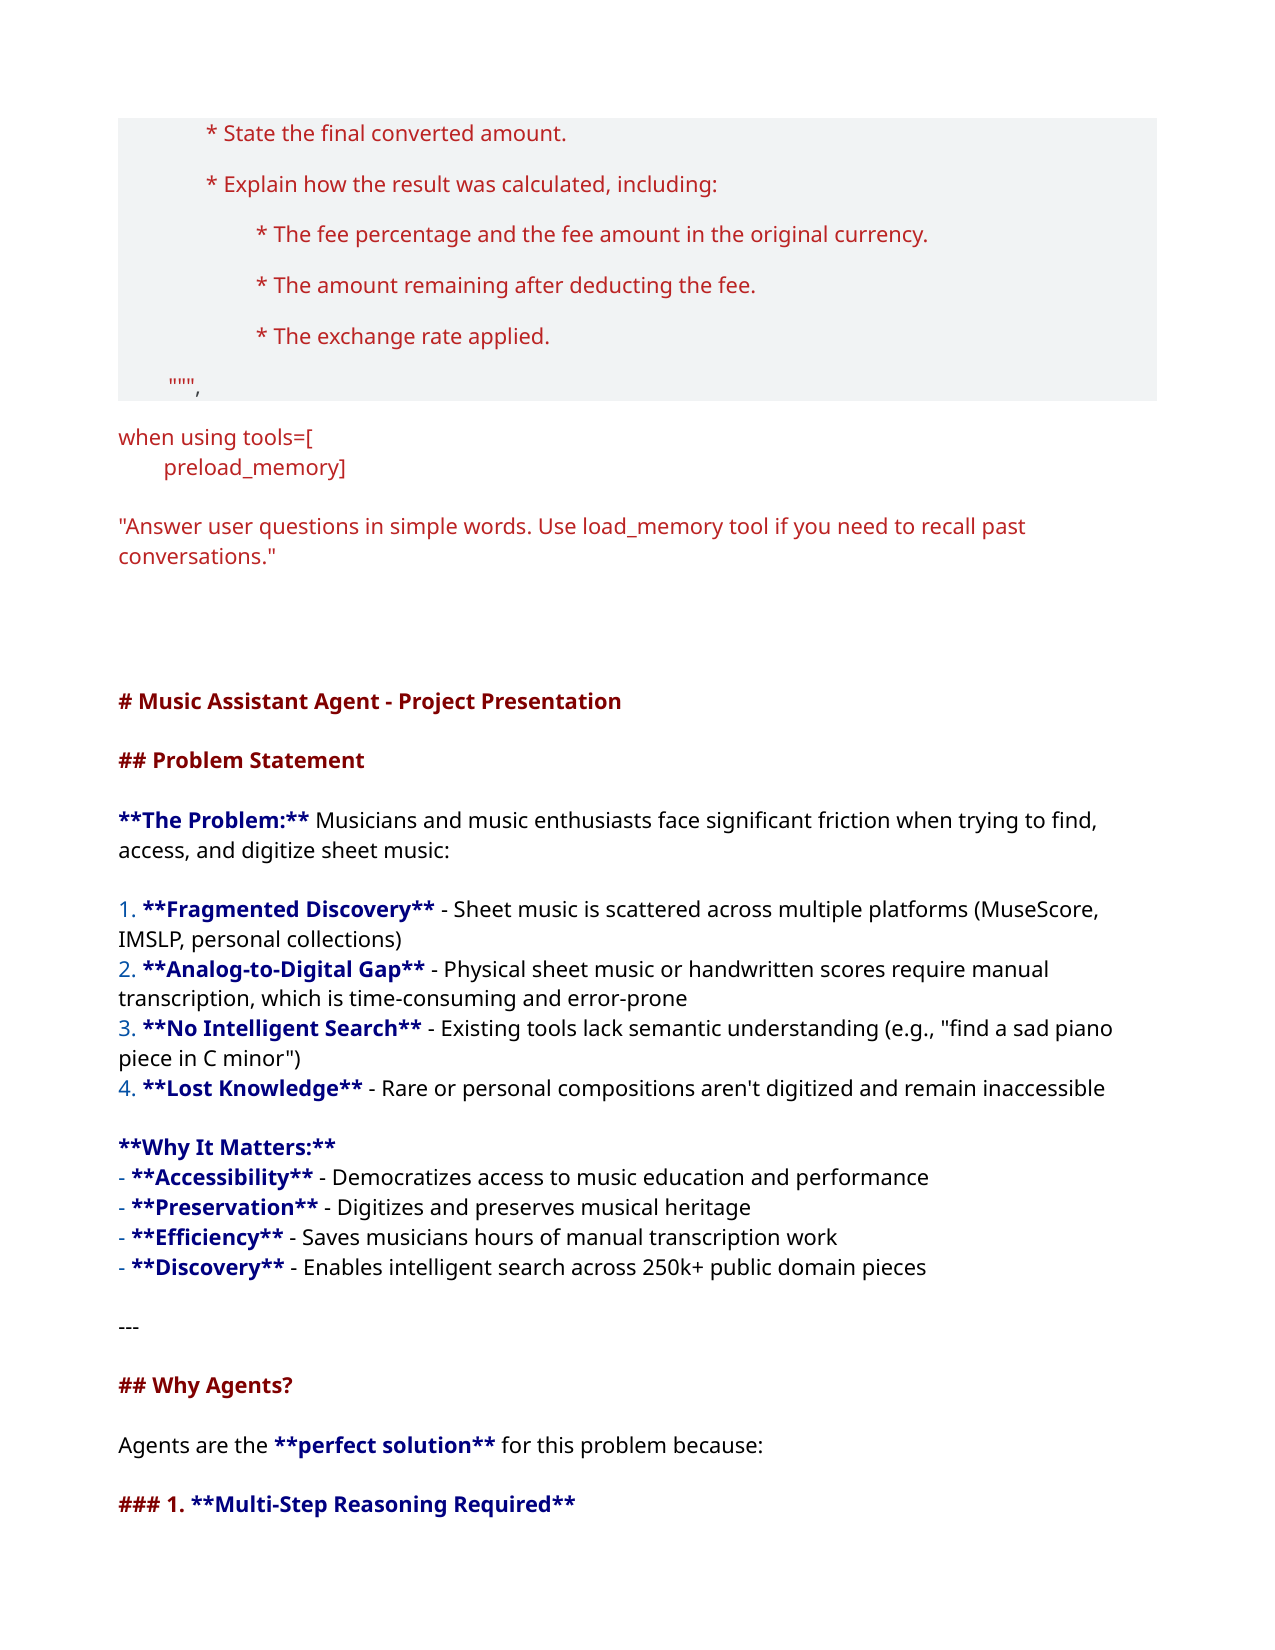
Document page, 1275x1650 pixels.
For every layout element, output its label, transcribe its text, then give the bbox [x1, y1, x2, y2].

text - **Preservation** - Digitizes and preserves musical heritage [118, 1192, 1157, 1222]
text 1. **Fragmented Discovery** - Sheet music is scattered across multiple platforms (MuseScore, IMSLP, personal collections) [118, 894, 1157, 954]
text * The amount remaining after deducting the fee. [118, 270, 1157, 300]
text when using tools=[ [118, 422, 1157, 452]
text --- [118, 1311, 1157, 1341]
text - **Accessibility** - Democratizes access to music education and performance [118, 1162, 1157, 1192]
text - **Efficiency** - Saves musicians hours of manual transcription work [118, 1222, 1157, 1251]
text """, [118, 371, 1157, 401]
text **Why It Matters:** [118, 1132, 1157, 1162]
text 2. **Analog-to-Digital Gap** - Physical sheet music or handwritten scores require manual transcription, which is time-consuming and error-prone [118, 954, 1157, 1013]
text - **Discovery** - Enables intelligent search across 250k+ public domain pieces [118, 1251, 1157, 1281]
text * The exchange rate applied. [118, 321, 1157, 350]
text preload_memory] [118, 452, 1157, 481]
text Agents are the **perfect solution** for this problem because: [118, 1430, 1157, 1460]
text ## Why Agents? [118, 1370, 1157, 1400]
text **The Problem:** Musicians and music enthusiasts face significant friction when trying to find, access, and digitize sheet music: [118, 805, 1157, 864]
text 4. **Lost Knowledge** - Rare or personal compositions aren't digitized and remain inaccessible [118, 1073, 1157, 1103]
text "Answer user questions in simple words. Use load_memory tool if you need to recall past conversations." [118, 511, 1157, 571]
text 3. **No Intelligent Search** - Existing tools lack semantic understanding (e.g., "find a sad piano piece in C minor") [118, 1013, 1157, 1073]
text * Explain how the result was calculated, including: [118, 169, 1157, 198]
text * The fee percentage and the fee amount in the original currency. [118, 219, 1157, 249]
text ## Problem Statement [118, 745, 1157, 775]
text # Music Assistant Agent - Project Presentation [118, 686, 1157, 716]
text * State the final converted amount. [118, 118, 1157, 148]
text ### 1. **Multi-Step Reasoning Required** [118, 1489, 1157, 1519]
